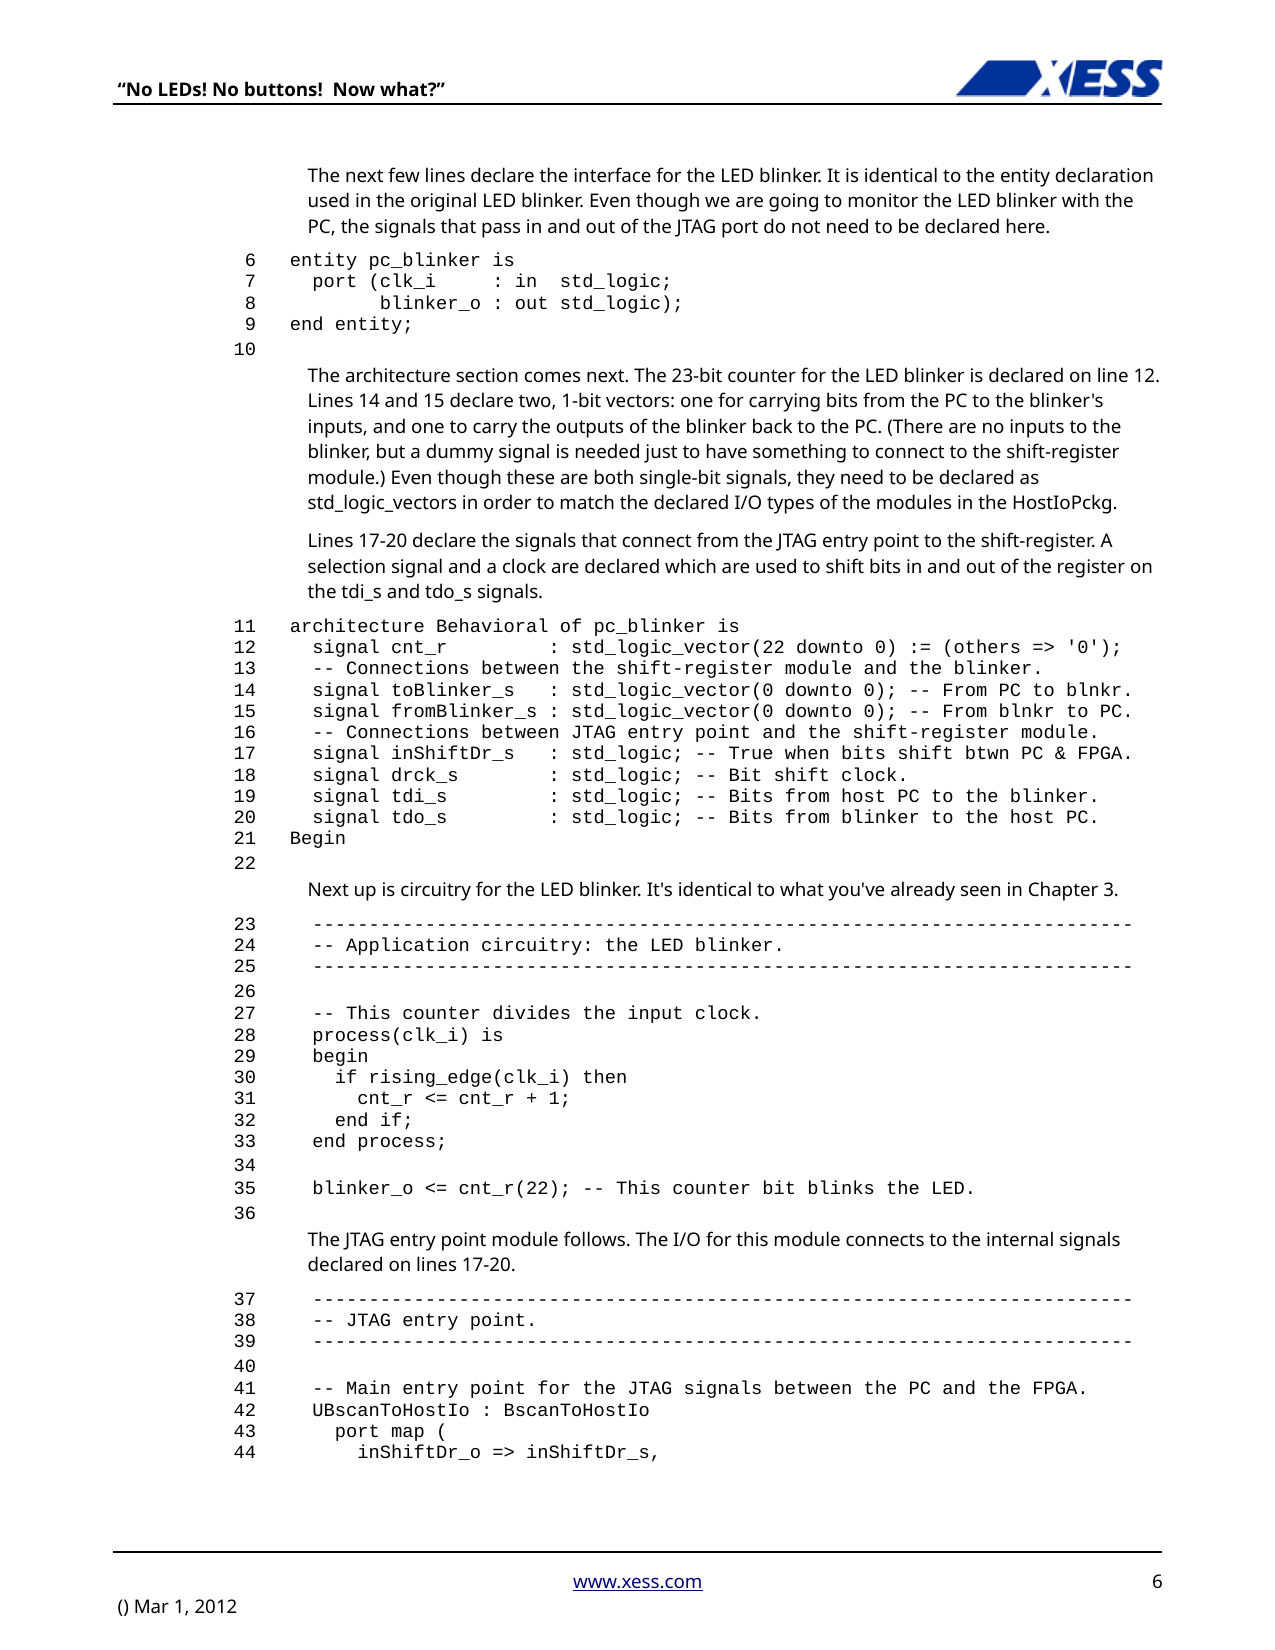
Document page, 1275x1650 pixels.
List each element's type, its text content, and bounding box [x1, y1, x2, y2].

list end if; [289, 1110, 1162, 1132]
text Next up is circuitry for the LED blinker. It's identical to what you've already seen in Chapter 3. [307, 876, 1162, 902]
list ------------------------------------------------------------------------- [289, 1289, 1162, 1311]
list -- Main entry point for the JTAG signals between the PC and the FPGA. [289, 1379, 1162, 1400]
list end entity; [289, 315, 1162, 336]
text The JTAG entry point module follows. The I/O for this module connects to the internal signals declared on lines 17-20. [307, 1226, 1162, 1277]
list -- JTAG entry point. [289, 1311, 1162, 1332]
list ------------------------------------------------------------------------- [289, 1332, 1162, 1353]
list begin [289, 1047, 1162, 1068]
list signal tdi_s : std_logic; -- Bits from host PC to the blinker. [289, 787, 1162, 808]
list blinker_o : out std_logic); [289, 293, 1162, 315]
list -- This counter divides the input clock. [289, 1004, 1162, 1025]
list UBscanToHostIo : BscanToHostIo [289, 1400, 1162, 1422]
picture [955, 60, 1163, 97]
list signal cnt_r : std_logic_vector(22 downto 0) := (others => '0'); [289, 638, 1162, 659]
list end process; [289, 1132, 1162, 1153]
list blinker_o <= cnt_r(22); -- This counter bit blinks the LED. [289, 1179, 1162, 1200]
list -- Connections between the shift-register module and the blinker. [289, 659, 1162, 680]
list cnt_r <= cnt_r + 1; [289, 1089, 1162, 1110]
list signal inShiftDr_s : std_logic; -- True when bits shift btwn PC & FPGA. [289, 744, 1162, 765]
list ------------------------------------------------------------------------- [289, 914, 1162, 936]
text The architecture section comes next. The 23-bit counter for the LED blinker is declared on line 12. Lines 14 and 15 declare two, 1-bit vectors: one for carrying bits from the PC to the blinker's inputs, and one to carry the outputs of the blinker back to the PC. (There are no inputs to the blinker, but a dummy signal is needed just to have something to connect to the shift-register module.) Even though these are both single-bit signals, they need to be declared as std_logic_vectors in order to match the declared I/O types of the modules in the HostIoPckg. [307, 362, 1162, 515]
list ------------------------------------------------------------------------- [289, 957, 1162, 978]
list inShiftDr_o => inShiftDr_s, [289, 1443, 1162, 1464]
list -- Connections between JTAG entry point and the shift-register module. [289, 723, 1162, 744]
list signal tdo_s : std_logic; -- Bits from blinker to the host PC. [289, 808, 1162, 829]
text Lines 17-20 declare the signals that connect from the JTAG entry point to the shift-register. A selection signal and a clock are declared which are used to shift bits in and out of the register on the tdi_s and tdo_s signals. [307, 528, 1162, 604]
list port (clk_i : in std_logic; [289, 272, 1162, 293]
list signal drck_s : std_logic; -- Bit shift clock. [289, 765, 1162, 787]
list architecture Behavioral of pc_blinker is [289, 617, 1162, 638]
list signal toBlinker_s : std_logic_vector(0 downto 0); -- From PC to blnkr. [289, 680, 1162, 702]
list if rising_edge(clk_i) then [289, 1068, 1162, 1089]
list process(clk_i) is [289, 1025, 1162, 1047]
list entity pc_blinker is [289, 251, 1162, 272]
text The next few lines declare the interface for the LED blinker. It is identical to the entity declaration used in the original LED blinker. Even though we are going to monitor the LED blinker with the PC, the signals that pass in and out of the JTAG port do not need to be declared here. [307, 162, 1162, 238]
list signal fromBlinker_s : std_logic_vector(0 downto 0); -- From blnkr to PC. [289, 702, 1162, 723]
list -- Application circuitry: the LED blinker. [289, 936, 1162, 957]
list port map ( [289, 1422, 1162, 1443]
list Begin [289, 829, 1162, 850]
